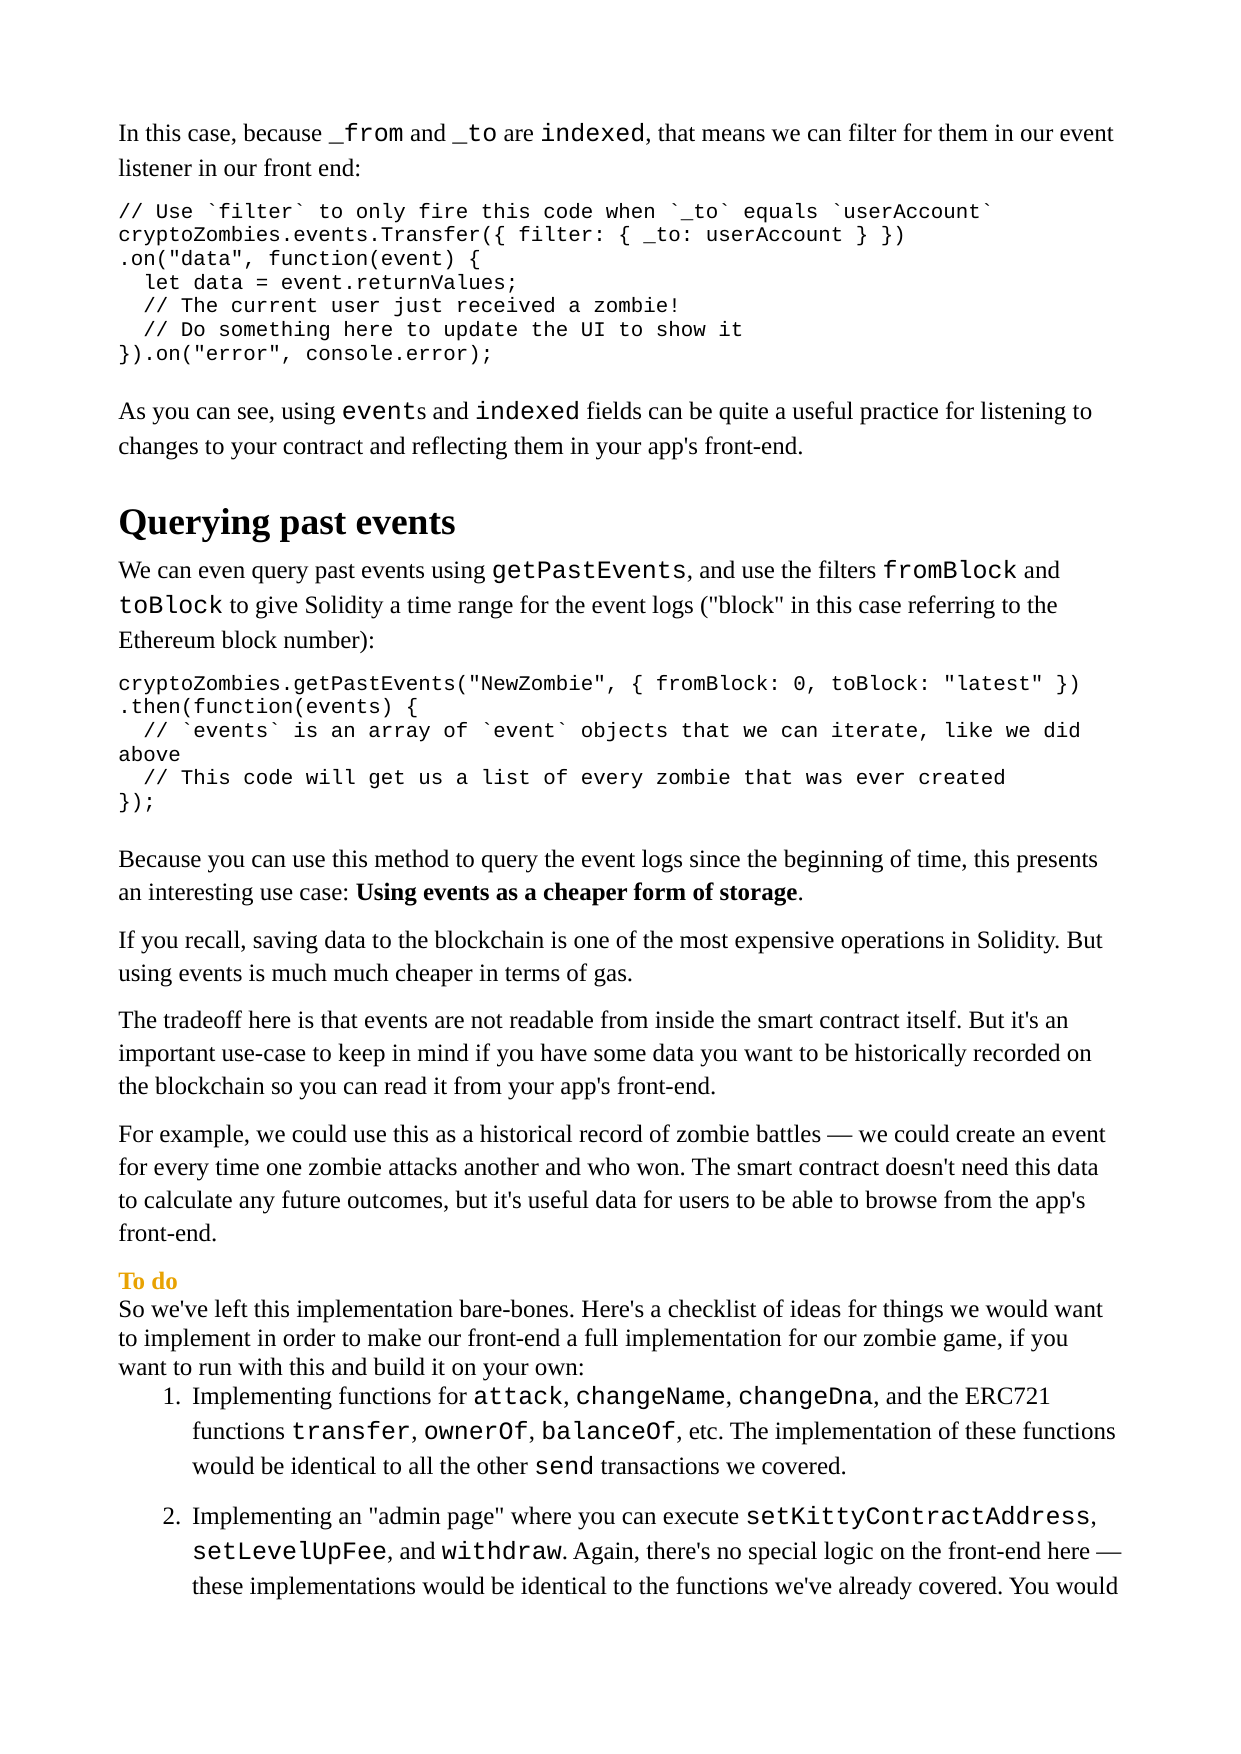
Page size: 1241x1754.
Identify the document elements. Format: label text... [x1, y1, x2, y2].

text In this case, because _from and _to are indexed, that means we can filter for them in our event listener in our front end: [118, 118, 1122, 182]
text // Do something here to update the UI to show it [118, 319, 1122, 343]
text For example, we could use this as a historical record of zombie battles — we could create an event for every time one zombie attacks another and who won. The smart contract doesn't need this data to calculate any future outcomes, but it's useful data for users to be able to browse from the app's front-end. [118, 1119, 1122, 1247]
text If you recall, saving data to the blockchain is one of the most expensive operations in Solidity. But using events is much much cheaper in terms of gas. [118, 925, 1122, 987]
text let data = event.returnValues; [118, 272, 1122, 295]
subtitle Querying past events [118, 499, 1122, 542]
text .on("data", function(event) { [118, 248, 1122, 272]
text }).on("error", console.error); [118, 343, 1122, 366]
text cryptoZombies.getPastEvents("NewZombie", { fromBlock: 0, toBlock: "latest" }) [118, 673, 1122, 696]
text To do So we've left this implementation bare-bones. Here's a checklist of ideas for things we would want to implement in order to make our front-end a full implementation for our zombie game, if you want to run with this and build it on your own: [118, 1266, 1122, 1381]
text We can even query past events using getPastEvents, and use the filters fromBlock and toBlock to give Solidity a time range for the event logs ("block" in this case referring to the Ethereum block number): [118, 555, 1122, 654]
text // This code will get us a list of every zombie that was ever created [118, 767, 1122, 791]
list Implementing functions for attack, changeName, changeDna, and the ERC721 functions transfer, ownerOf, balanceOf, etc. The implementation of these functions would be identical to all the other send transactions we covered. [162, 1381, 1122, 1482]
text // The current user just received a zombie! [118, 295, 1122, 319]
text The tradeoff here is that events are not readable from inside the smart contract itself. But it's an important use-case to keep in mind if you have some data you want to be historically recorded on the blockchain so you can read it from your app's front-end. [118, 1005, 1122, 1100]
text // Use `filter` to only fire this code when `_to` equals `userAccount` [118, 201, 1122, 224]
text As you can see, using events and indexed fields can be quite a useful practice for listening to changes to your contract and reflecting them in your app's front-end. [118, 396, 1122, 460]
text .then(function(events) { [118, 696, 1122, 720]
list Implementing an "admin page" where you can execute setKittyContractAddress, setLevelUpFee, and withdraw. Again, there's no special logic on the front-end here — these implementations would be identical to the functions we've already covered. You would [162, 1501, 1122, 1600]
text Because you can use this method to query the event logs since the beginning of time, this presents an interesting use case: Using events as a cheaper form of storage. [118, 844, 1122, 906]
text cryptoZombies.events.Transfer({ filter: { _to: userAccount } }) [118, 224, 1122, 248]
text }); [118, 791, 1122, 815]
text // `events` is an array of `event` objects that we can iterate, like we did above [118, 720, 1122, 767]
